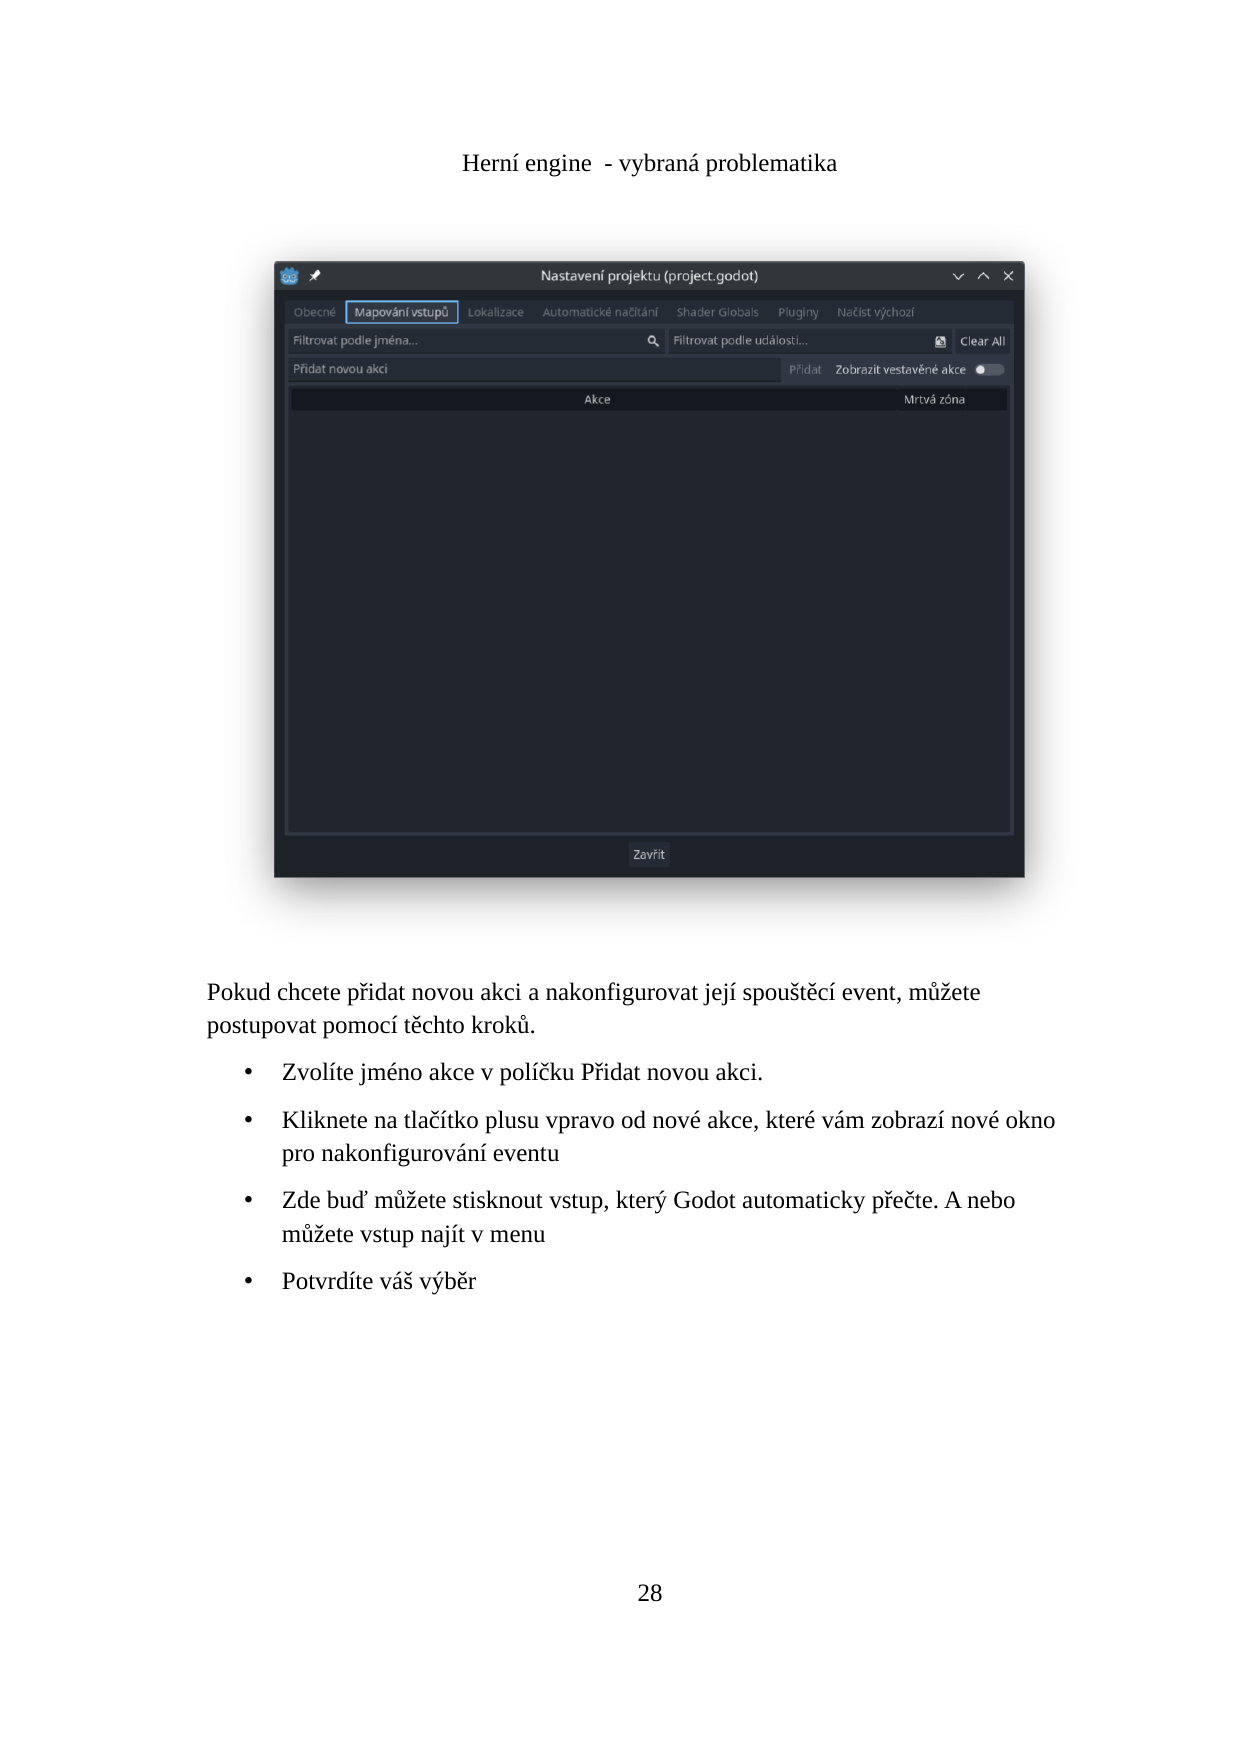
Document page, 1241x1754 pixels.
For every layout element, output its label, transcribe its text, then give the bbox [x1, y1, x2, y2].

list Kliknete na tlačítko plusu vpravo od nové akce, které vám zobrazí nové okno pro nakonfigurování eventu [244, 1105, 1093, 1167]
list Zde buď můžete stisknout vstup, který Godot automaticky přečte. A nebo můžete vstup najít v menu [244, 1186, 1093, 1247]
picture [206, 206, 1093, 958]
list Potvrdíte váš výběr [244, 1266, 1093, 1295]
text Pokud chcete přidat novou akci a nakonfigurovat její spouštěcí event, můžete postupovat pomocí těchto kroků. [207, 977, 1093, 1038]
list Zvolíte jméno akce v políčku Přidat novou akci. [244, 1057, 1093, 1086]
